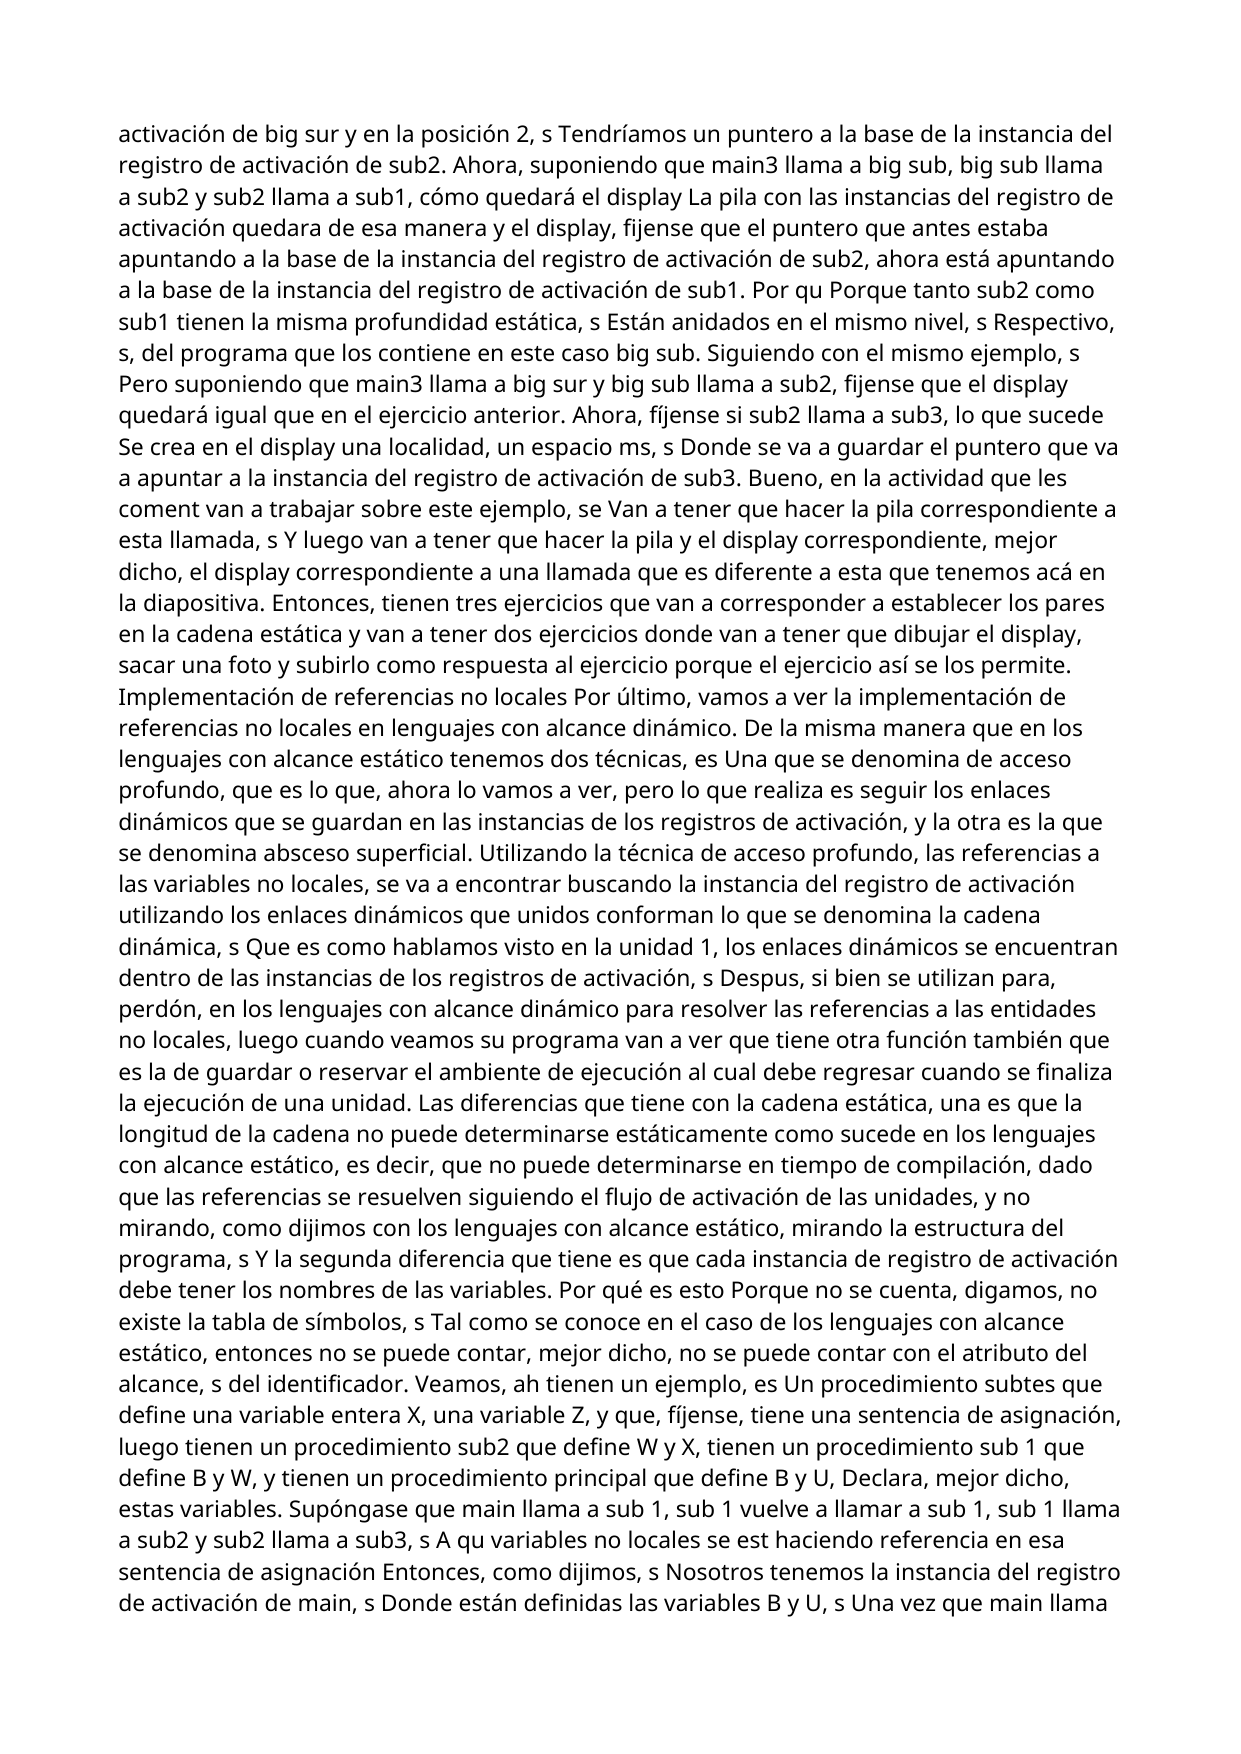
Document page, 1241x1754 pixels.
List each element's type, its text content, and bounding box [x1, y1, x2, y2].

text activación de big sur y en la posición 2, s Tendríamos un puntero a la base de la instancia del registro de activación de sub2. Ahora, suponiendo que main3 llama a big sub, big sub llama a sub2 y sub2 llama a sub1, cómo quedará el display La pila con las instancias del registro de activación quedara de esa manera y el display, fijense que el puntero que antes estaba apuntando a la base de la instancia del registro de activación de sub2, ahora está apuntando a la base de la instancia del registro de activación de sub1. Por qu Porque tanto sub2 como sub1 tienen la misma profundidad estática, s Están anidados en el mismo nivel, s Respectivo, s, del programa que los contiene en este caso big sub. Siguiendo con el mismo ejemplo, s Pero suponiendo que main3 llama a big sur y big sub llama a sub2, fijense que el display quedará igual que en el ejercicio anterior. Ahora, fíjense si sub2 llama a sub3, lo que sucede Se crea en el display una localidad, un espacio ms, s Donde se va a guardar el puntero que va a apuntar a la instancia del registro de activación de sub3. Bueno, en la actividad que les coment van a trabajar sobre este ejemplo, se Van a tener que hacer la pila correspondiente a esta llamada, s Y luego van a tener que hacer la pila y el display correspondiente, mejor dicho, el display correspondiente a una llamada que es diferente a esta que tenemos acá en la diapositiva. Entonces, tienen tres ejercicios que van a corresponder a establecer los pares en la cadena estática y van a tener dos ejercicios donde van a tener que dibujar el display, sacar una foto y subirlo como respuesta al ejercicio porque el ejercicio así se los permite. Implementación de referencias no locales Por último, vamos a ver la implementación de referencias no locales en lenguajes con alcance dinámico. De la misma manera que en los lenguajes con alcance estático tenemos dos técnicas, es Una que se denomina de acceso profundo, que es lo que, ahora lo vamos a ver, pero lo que realiza es seguir los enlaces dinámicos que se guardan en las instancias de los registros de activación, y la otra es la que se denomina absceso superficial. Utilizando la técnica de acceso profundo, las referencias a las variables no locales, se va a encontrar buscando la instancia del registro de activación utilizando los enlaces dinámicos que unidos conforman lo que se denomina la cadena dinámica, s Que es como hablamos visto en la unidad 1, los enlaces dinámicos se encuentran dentro de las instancias de los registros de activación, s Despus, si bien se utilizan para, perdón, en los lenguajes con alcance dinámico para resolver las referencias a las entidades no locales, luego cuando veamos su programa van a ver que tiene otra función también que es la de guardar o reservar el ambiente de ejecución al cual debe regresar cuando se finaliza la ejecución de una unidad. Las diferencias que tiene con la cadena estática, una es que la longitud de la cadena no puede determinarse estáticamente como sucede en los lenguajes con alcance estático, es decir, que no puede determinarse en tiempo de compilación, dado que las referencias se resuelven siguiendo el flujo de activación de las unidades, y no mirando, como dijimos con los lenguajes con alcance estático, mirando la estructura del programa, s Y la segunda diferencia que tiene es que cada instancia de registro de activación debe tener los nombres de las variables. Por qué es esto Porque no se cuenta, digamos, no existe la tabla de símbolos, s Tal como se conoce en el caso de los lenguajes con alcance estático, entonces no se puede contar, mejor dicho, no se puede contar con el atributo del alcance, s del identificador. Veamos, ah tienen un ejemplo, es Un procedimiento subtes que define una variable entera X, una variable Z, y que, fíjense, tiene una sentencia de asignación, luego tienen un procedimiento sub2 que define W y X, tienen un procedimiento sub 1 que define B y W, y tienen un procedimiento principal que define B y U, Declara, mejor dicho, estas variables. Supóngase que main llama a sub 1, sub 1 vuelve a llamar a sub 1, sub 1 llama a sub2 y sub2 llama a sub3, s A qu variables no locales se est haciendo referencia en esa sentencia de asignación Entonces, como dijimos, s Nosotros tenemos la instancia del registro de activación de main, s Donde están definidas las variables B y U, s Una vez que main llama [118, 118, 1122, 1618]
